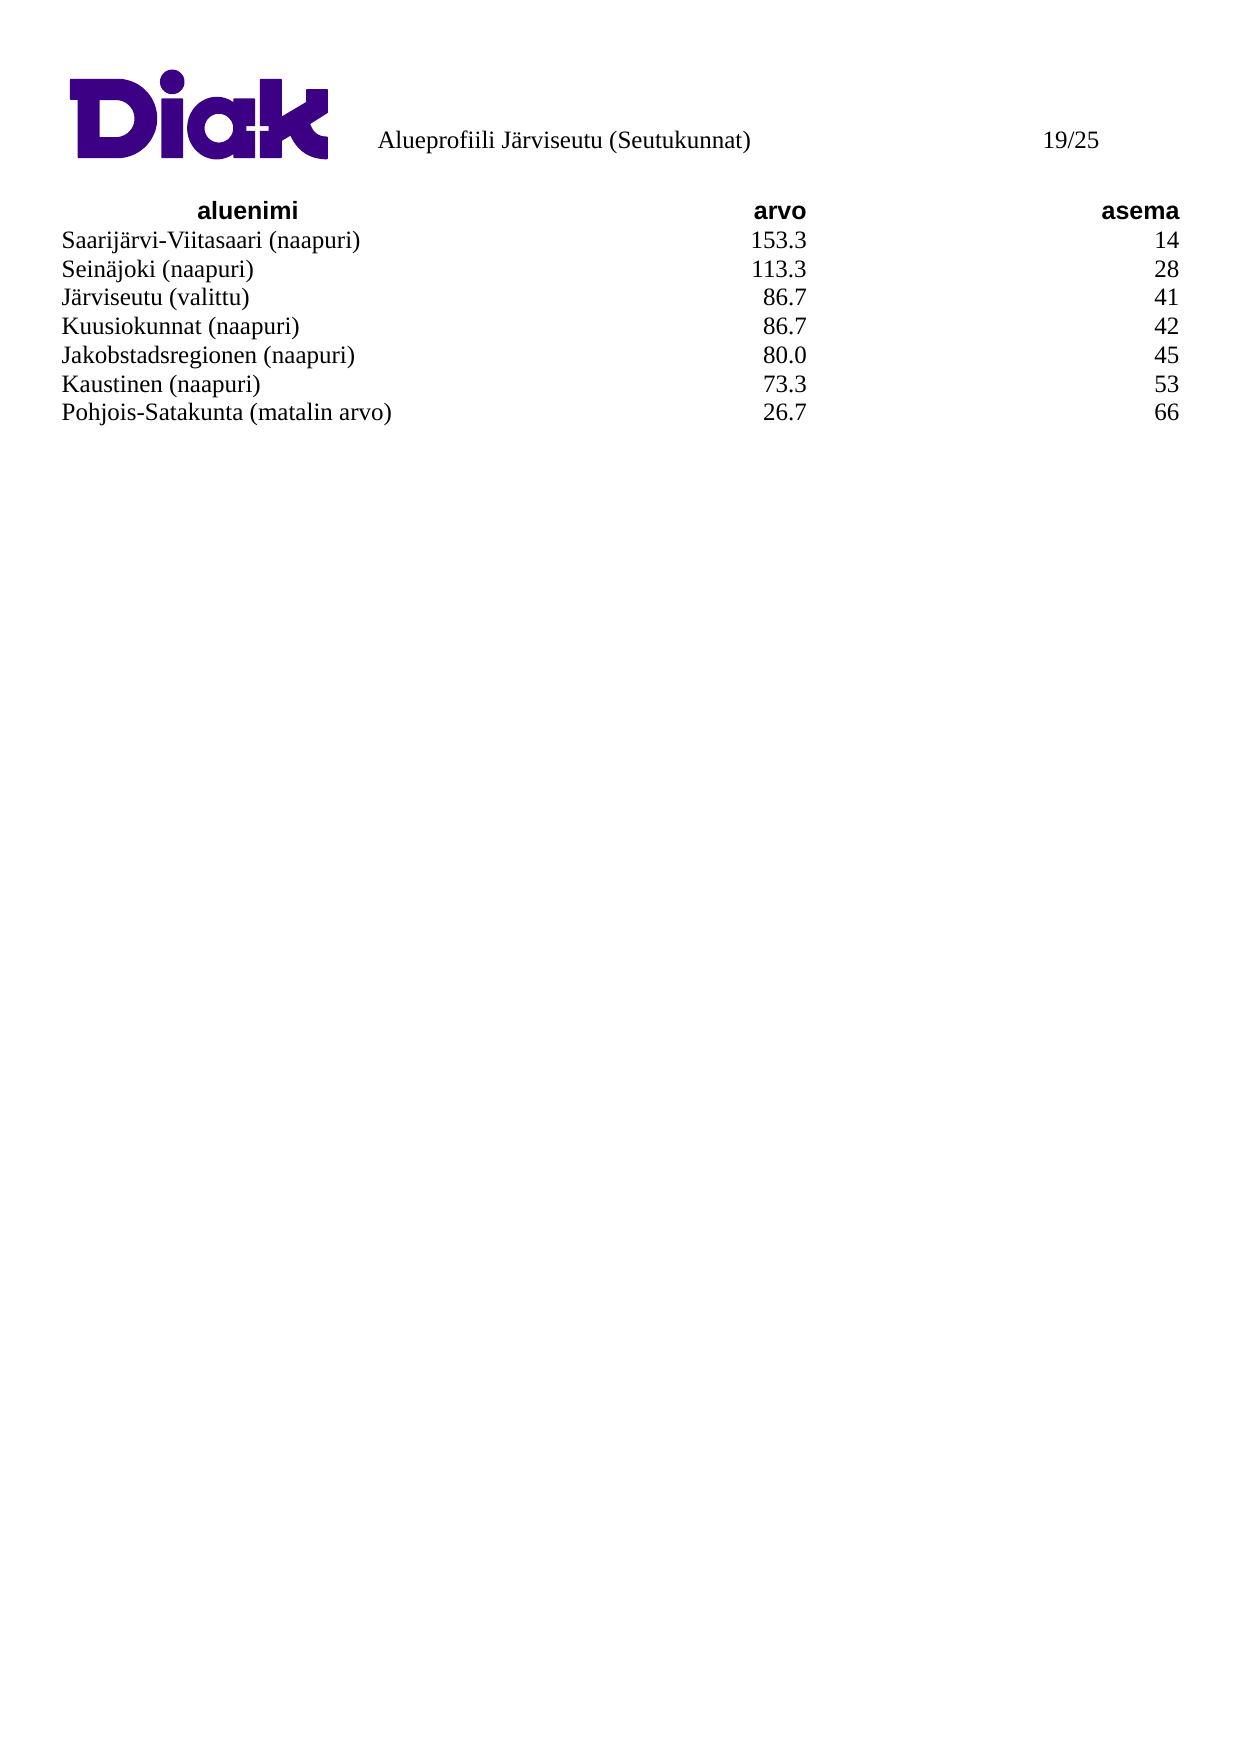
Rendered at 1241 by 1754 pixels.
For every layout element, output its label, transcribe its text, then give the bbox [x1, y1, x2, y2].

table_cell 153.3 [434, 225, 806, 254]
table_header arvo [434, 196, 806, 225]
table_cell Pohjois-Satakunta (matalin arvo) [61, 398, 434, 426]
table_cell 66 [806, 398, 1179, 426]
table_cell 41 [806, 283, 1179, 311]
table_cell 26.7 [434, 398, 806, 426]
table_cell 53 [806, 369, 1179, 397]
table_cell 113.3 [434, 254, 806, 282]
table_header asema [806, 196, 1179, 225]
table_cell Seinäjoki (naapuri) [61, 254, 434, 282]
table_cell 42 [806, 311, 1179, 340]
table_cell Jakobstadsregionen (naapuri) [61, 340, 434, 369]
table_header aluenimi [61, 196, 434, 225]
table_cell 28 [806, 254, 1179, 282]
table_cell Kaustinen (naapuri) [61, 369, 434, 397]
table_cell Saarijärvi-Viitasaari (naapuri) [61, 225, 434, 254]
table_cell 86.7 [434, 311, 806, 340]
table_cell Järviseutu (valittu) [61, 283, 434, 311]
table_cell Kuusiokunnat (naapuri) [61, 311, 434, 340]
table_cell 80.0 [434, 340, 806, 369]
table_cell 14 [806, 225, 1179, 254]
table_cell 45 [806, 340, 1179, 369]
table_cell 73.3 [434, 369, 806, 397]
table_cell 86.7 [434, 283, 806, 311]
